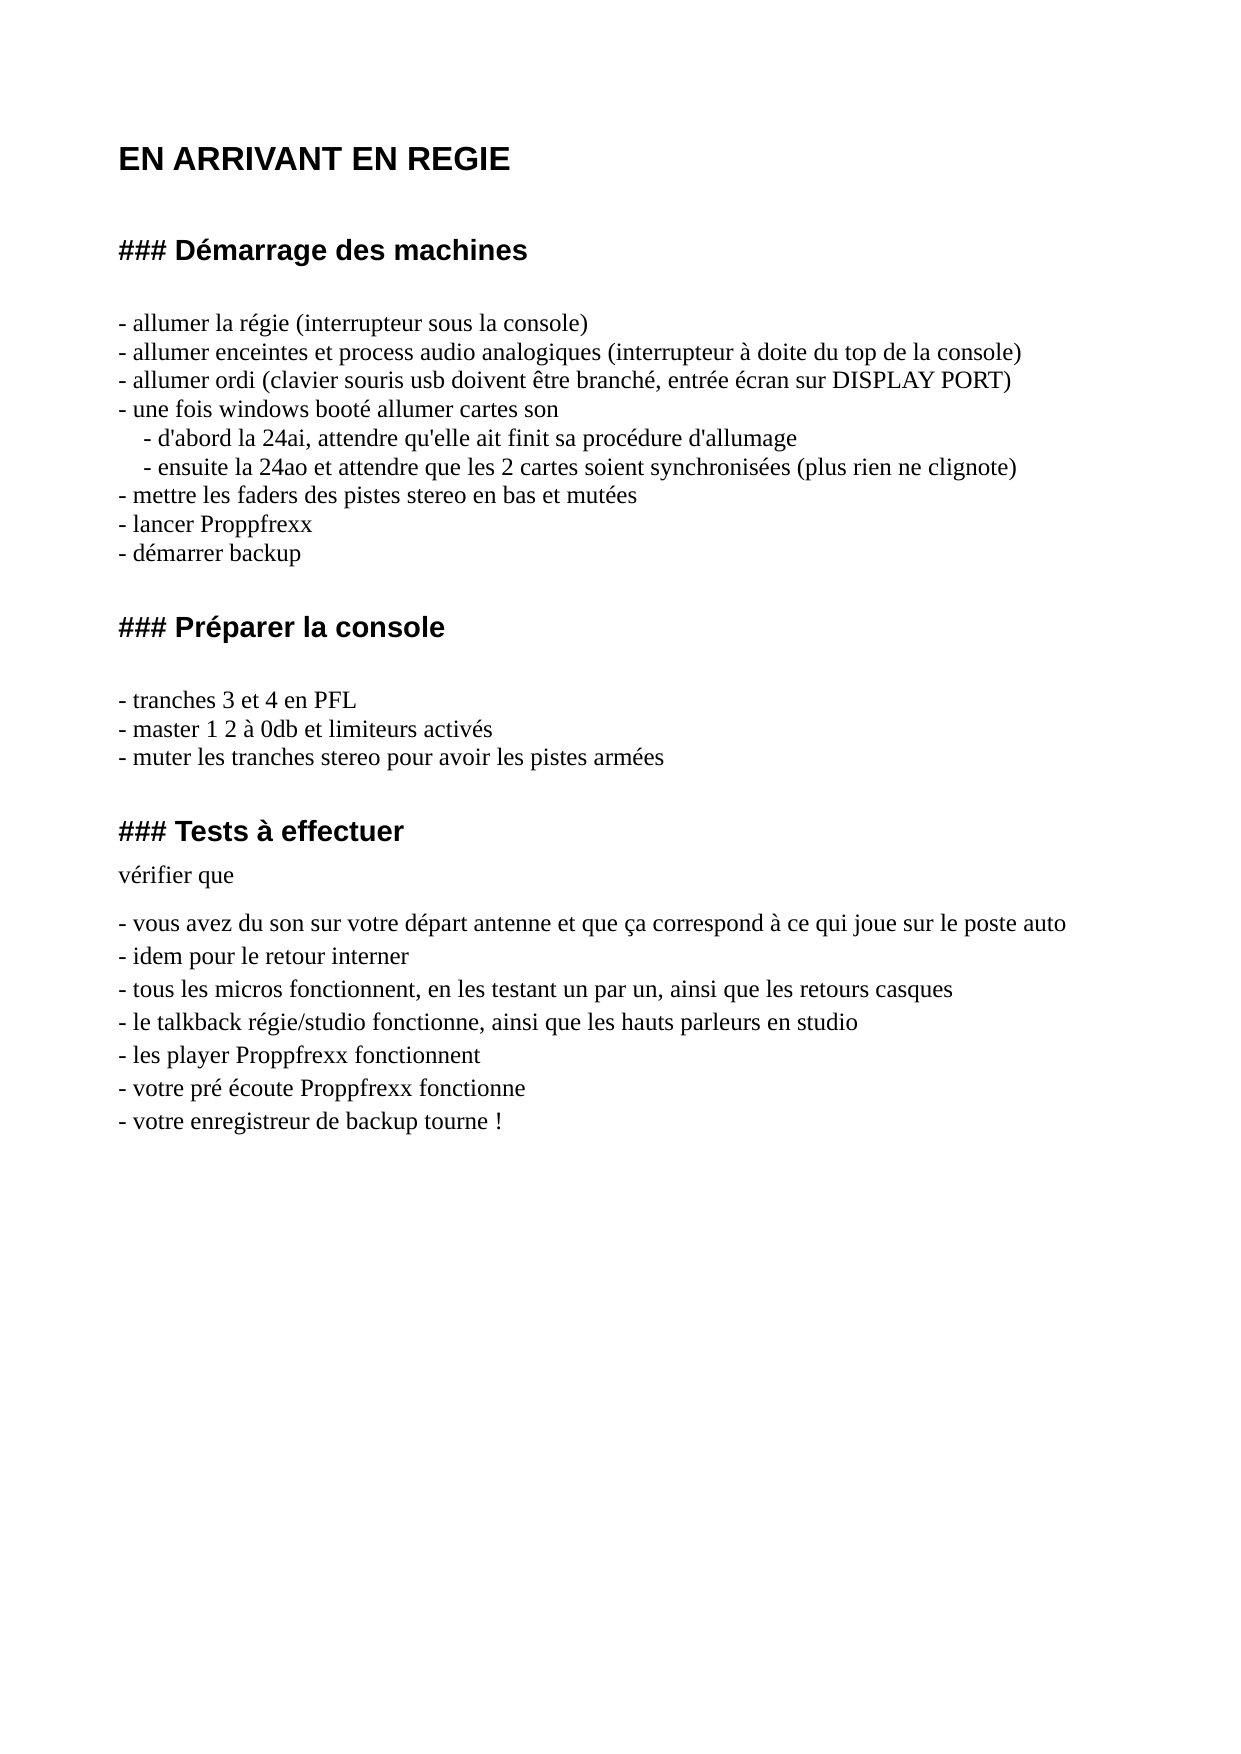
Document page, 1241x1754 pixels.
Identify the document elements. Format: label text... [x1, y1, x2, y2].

text - ensuite la 24ao et attendre que les 2 cartes soient synchronisées (plus rien ne clignote) [118, 452, 1122, 481]
text - allumer la régie (interrupteur sous la console) [118, 308, 1122, 337]
text - muter les tranches stereo pour avoir les pistes armées [118, 742, 1122, 771]
text vérifier que [118, 861, 1122, 889]
subtitle ### Démarrage des machines [118, 233, 1122, 267]
text - master 1 2 à 0db et limiteurs activés [118, 714, 1122, 742]
text - tranches 3 et 4 en PFL [118, 685, 1122, 714]
subtitle ### Préparer la console [118, 610, 1122, 644]
text - lancer Proppfrexx [118, 509, 1122, 538]
text - d'abord la 24ai, attendre qu'elle ait finit sa procédure d'allumage [118, 423, 1122, 452]
subtitle EN ARRIVANT EN REGIE [118, 139, 1122, 177]
text - démarrer backup [118, 538, 1122, 567]
text - mettre les faders des pistes stereo en bas et mutées [118, 481, 1122, 509]
text - une fois windows booté allumer cartes son [118, 394, 1122, 423]
text - allumer ordi (clavier souris usb doivent être branché, entrée écran sur DISPLAY PORT) [118, 366, 1122, 394]
subtitle ### Tests à effectuer [118, 814, 1122, 848]
text - vous avez du son sur votre départ antenne et que ça correspond à ce qui joue sur le poste auto - idem pour le retour interner - tous les micros fonctionnent, en les testant un par un, ainsi que les retours casques - le talkback régie/studio fonctionne, ainsi que les hauts parleurs en studio - les player Proppfrexx fonctionnent - votre pré écoute Proppfrexx fonctionne - votre enregistreur de backup tourne ! [118, 908, 1122, 1168]
text - allumer enceintes et process audio analogiques (interrupteur à doite du top de la console) [118, 337, 1122, 366]
